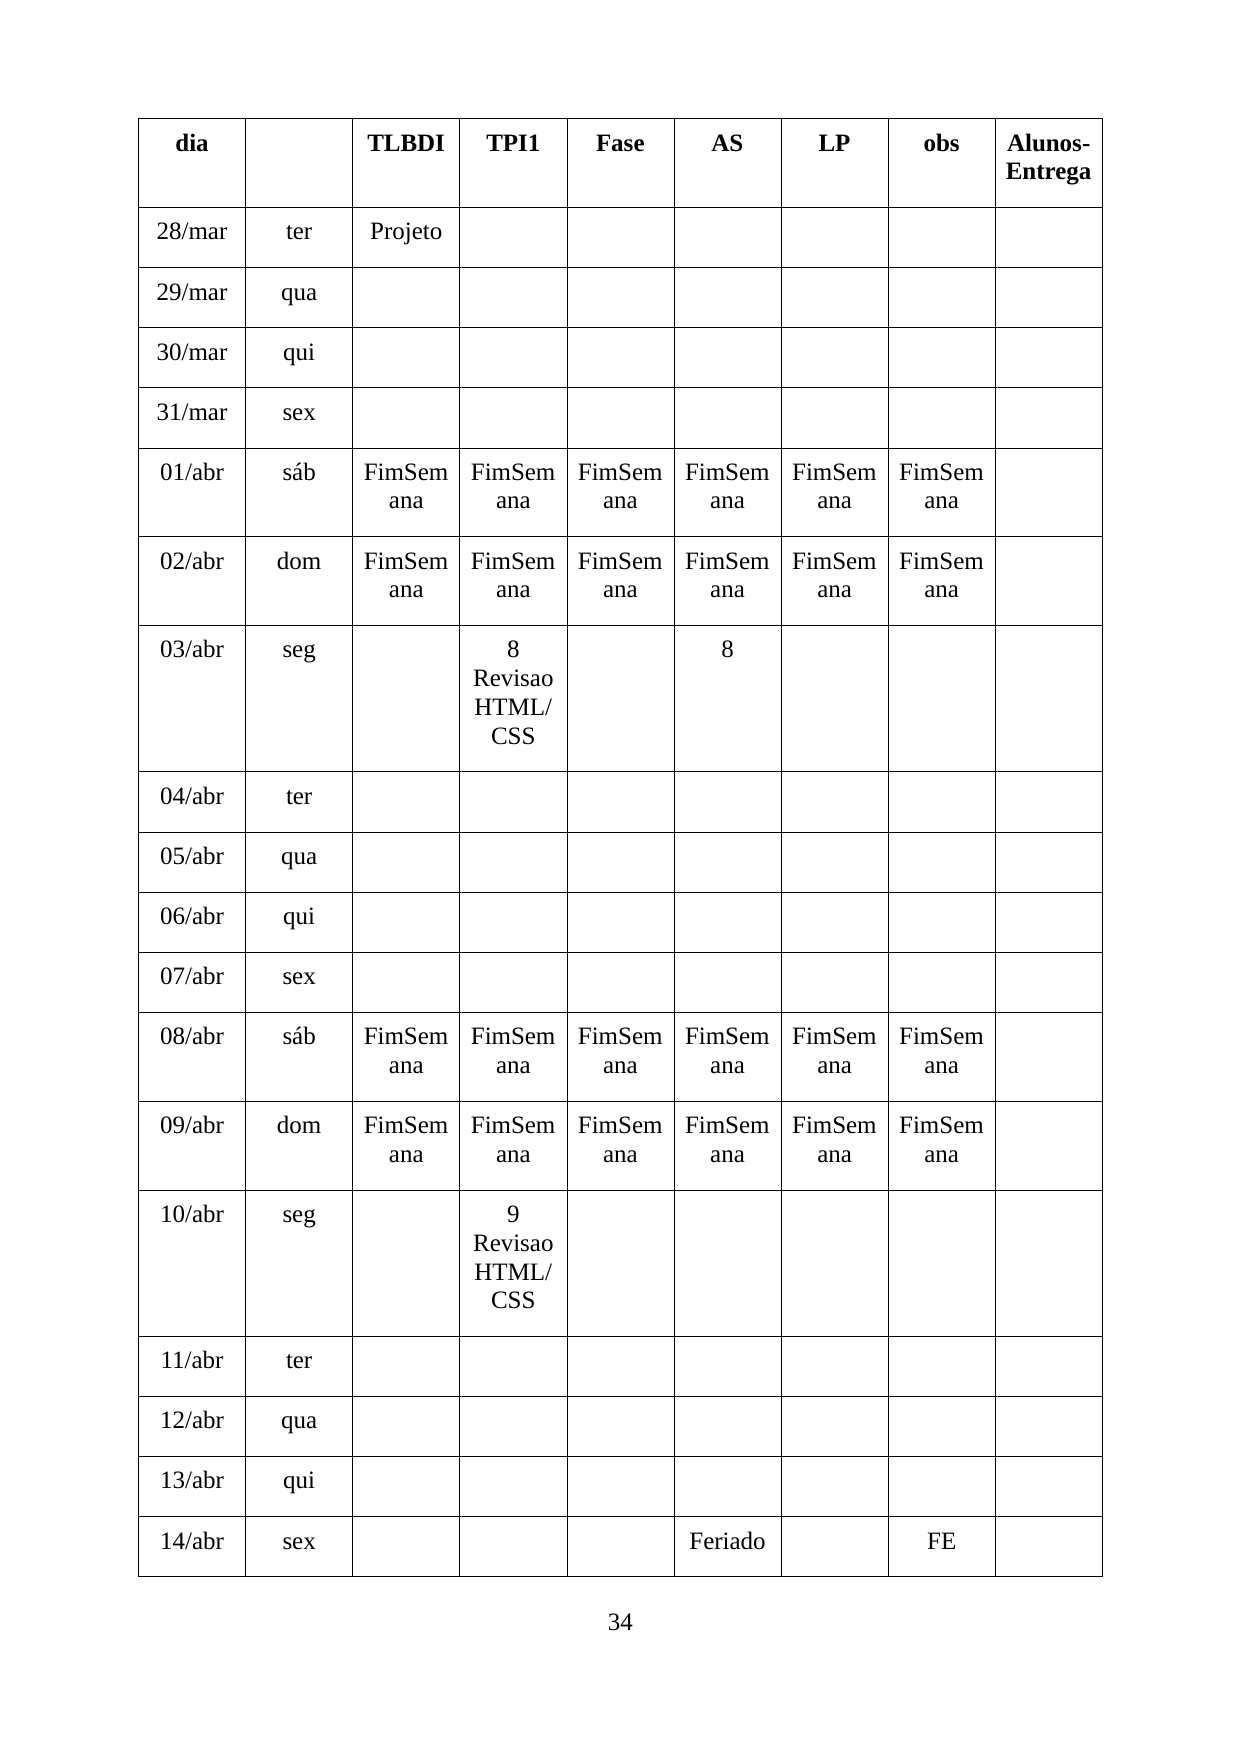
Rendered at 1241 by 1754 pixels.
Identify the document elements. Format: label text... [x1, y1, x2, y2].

table_cell [460, 388, 567, 447]
table_cell [568, 1191, 674, 1336]
table_cell [460, 833, 567, 892]
table_cell sáb [246, 1013, 352, 1101]
table_cell [675, 1397, 781, 1456]
table_header Alunos-Entrega [996, 119, 1102, 207]
table_cell [460, 1397, 567, 1456]
table_cell ter [246, 772, 352, 832]
table_cell [353, 833, 459, 892]
table_cell [353, 953, 459, 1012]
table_cell [996, 1191, 1102, 1336]
table_cell FimSemana [353, 449, 459, 536]
table_cell [996, 833, 1102, 892]
table_cell 14/abr [139, 1517, 245, 1576]
table_cell FimSemana [460, 449, 567, 536]
table_cell 8 [675, 626, 781, 771]
table_cell FimSemana [889, 1013, 995, 1101]
table_cell [353, 893, 459, 952]
table_header [246, 119, 352, 207]
table_cell 31/mar [139, 388, 245, 447]
table_cell [568, 1337, 674, 1396]
table_cell 9 Revisao HTML/CSS [460, 1191, 567, 1336]
table_cell [996, 1517, 1102, 1576]
table_cell [675, 388, 781, 447]
table_cell [460, 953, 567, 1012]
table_header LP [782, 119, 888, 207]
table_cell [996, 449, 1102, 536]
table_cell [889, 328, 995, 387]
table_cell [460, 328, 567, 387]
table_cell [782, 268, 888, 327]
table_cell [675, 1191, 781, 1336]
table_cell [675, 268, 781, 327]
table_cell qui [246, 328, 352, 387]
table_cell [568, 1397, 674, 1456]
table_cell [353, 1191, 459, 1336]
table_cell FimSemana [782, 1102, 888, 1189]
table_cell [996, 626, 1102, 771]
table_cell FimSemana [568, 1013, 674, 1101]
table_cell [996, 772, 1102, 832]
table_cell FimSemana [675, 1013, 781, 1101]
table_cell 06/abr [139, 893, 245, 952]
table_cell 01/abr [139, 449, 245, 536]
table_cell sex [246, 953, 352, 1012]
table_cell [675, 953, 781, 1012]
table_cell [782, 1517, 888, 1576]
table_cell [782, 833, 888, 892]
table_cell 02/abr [139, 537, 245, 625]
table_cell [353, 1457, 459, 1516]
table_cell FimSemana [889, 537, 995, 625]
table_cell [568, 626, 674, 771]
table_cell [353, 1337, 459, 1396]
table_cell 12/abr [139, 1397, 245, 1456]
table_cell [996, 1337, 1102, 1396]
table_cell FimSemana [353, 1013, 459, 1101]
table_cell [568, 328, 674, 387]
table_cell [353, 1397, 459, 1456]
table_cell [996, 1457, 1102, 1516]
table_cell 05/abr [139, 833, 245, 892]
table_cell [460, 1457, 567, 1516]
table_cell sáb [246, 449, 352, 536]
table_header AS [675, 119, 781, 207]
table_cell [675, 208, 781, 267]
table_cell [889, 1397, 995, 1456]
table_cell [782, 328, 888, 387]
table_cell 11/abr [139, 1337, 245, 1396]
table_cell [568, 208, 674, 267]
table_cell [460, 1337, 567, 1396]
table_cell [568, 893, 674, 952]
table_cell [996, 953, 1102, 1012]
table_cell 29/mar [139, 268, 245, 327]
table_cell FimSemana [460, 1013, 567, 1101]
table_cell FimSemana [782, 449, 888, 536]
table_cell FimSemana [460, 1102, 567, 1189]
table_cell Projeto [353, 208, 459, 267]
table_cell [353, 626, 459, 771]
table_cell [460, 1517, 567, 1576]
table_cell 07/abr [139, 953, 245, 1012]
table_cell [889, 268, 995, 327]
table_cell 28/mar [139, 208, 245, 267]
table_cell [889, 208, 995, 267]
table_cell [353, 328, 459, 387]
table_cell qua [246, 1397, 352, 1456]
table_cell [782, 953, 888, 1012]
table_cell 13/abr [139, 1457, 245, 1516]
table_cell [889, 388, 995, 447]
table_cell Feriado [675, 1517, 781, 1576]
table_cell FimSemana [889, 1102, 995, 1189]
table_cell [996, 208, 1102, 267]
table_cell FimSemana [782, 1013, 888, 1101]
table_cell 10/abr [139, 1191, 245, 1336]
table_cell FimSemana [568, 1102, 674, 1189]
table_cell [889, 1337, 995, 1396]
table_cell ter [246, 208, 352, 267]
table_cell [460, 893, 567, 952]
table_cell [782, 1397, 888, 1456]
table_cell qua [246, 833, 352, 892]
table_cell [675, 1457, 781, 1516]
table_cell [889, 833, 995, 892]
table_cell 8 Revisao HTML/CSS [460, 626, 567, 771]
table_cell qua [246, 268, 352, 327]
table_cell qui [246, 1457, 352, 1516]
table_cell [782, 626, 888, 771]
table_cell [353, 772, 459, 832]
table_cell [889, 1191, 995, 1336]
table_cell [996, 893, 1102, 952]
table_cell [782, 208, 888, 267]
table_cell FimSemana [889, 449, 995, 536]
table_cell [568, 833, 674, 892]
table_cell [568, 772, 674, 832]
table_header Fase [568, 119, 674, 207]
table_cell FimSemana [782, 537, 888, 625]
table_cell FimSemana [353, 1102, 459, 1189]
table_cell seg [246, 626, 352, 771]
table_header dia [139, 119, 245, 207]
table_cell [460, 268, 567, 327]
table_cell [889, 626, 995, 771]
table_header TLBDI [353, 119, 459, 207]
table_cell [675, 833, 781, 892]
table_cell [889, 953, 995, 1012]
table_cell [782, 1337, 888, 1396]
table_cell [353, 1517, 459, 1576]
table_cell FimSemana [353, 537, 459, 625]
table_cell [996, 1397, 1102, 1456]
table_cell [353, 268, 459, 327]
table_cell [460, 772, 567, 832]
table_cell [782, 772, 888, 832]
table_cell sex [246, 388, 352, 447]
table_cell 30/mar [139, 328, 245, 387]
table_cell FE [889, 1517, 995, 1576]
table_cell [568, 1517, 674, 1576]
table_cell [568, 1457, 674, 1516]
table_cell 04/abr [139, 772, 245, 832]
table_cell FimSemana [568, 449, 674, 536]
table_cell dom [246, 537, 352, 625]
table_cell [782, 1191, 888, 1336]
table_cell sex [246, 1517, 352, 1576]
table_cell qui [246, 893, 352, 952]
table_cell 09/abr [139, 1102, 245, 1189]
table_cell [675, 772, 781, 832]
table_cell FimSemana [675, 537, 781, 625]
table_cell [568, 388, 674, 447]
table_cell [568, 268, 674, 327]
table_header obs [889, 119, 995, 207]
table_cell [782, 893, 888, 952]
table_cell [996, 537, 1102, 625]
table_cell [782, 388, 888, 447]
table_cell [996, 328, 1102, 387]
table_cell seg [246, 1191, 352, 1336]
table_cell FimSemana [460, 537, 567, 625]
table_cell [568, 953, 674, 1012]
table_header TPI1 [460, 119, 567, 207]
table_cell [675, 1337, 781, 1396]
table_cell FimSemana [675, 1102, 781, 1189]
table_cell [782, 1457, 888, 1516]
table_cell [460, 208, 567, 267]
table_cell FimSemana [568, 537, 674, 625]
table_cell [353, 388, 459, 447]
table_cell FimSemana [675, 449, 781, 536]
table_cell [996, 268, 1102, 327]
table_cell [889, 772, 995, 832]
table_cell [996, 1013, 1102, 1101]
table_cell ter [246, 1337, 352, 1396]
table_cell 03/abr [139, 626, 245, 771]
table_cell [889, 893, 995, 952]
table_cell [675, 328, 781, 387]
table_cell [996, 1102, 1102, 1189]
table_cell dom [246, 1102, 352, 1189]
table_cell [675, 893, 781, 952]
table_cell [996, 388, 1102, 447]
table_cell 08/abr [139, 1013, 245, 1101]
table_cell [889, 1457, 995, 1516]
